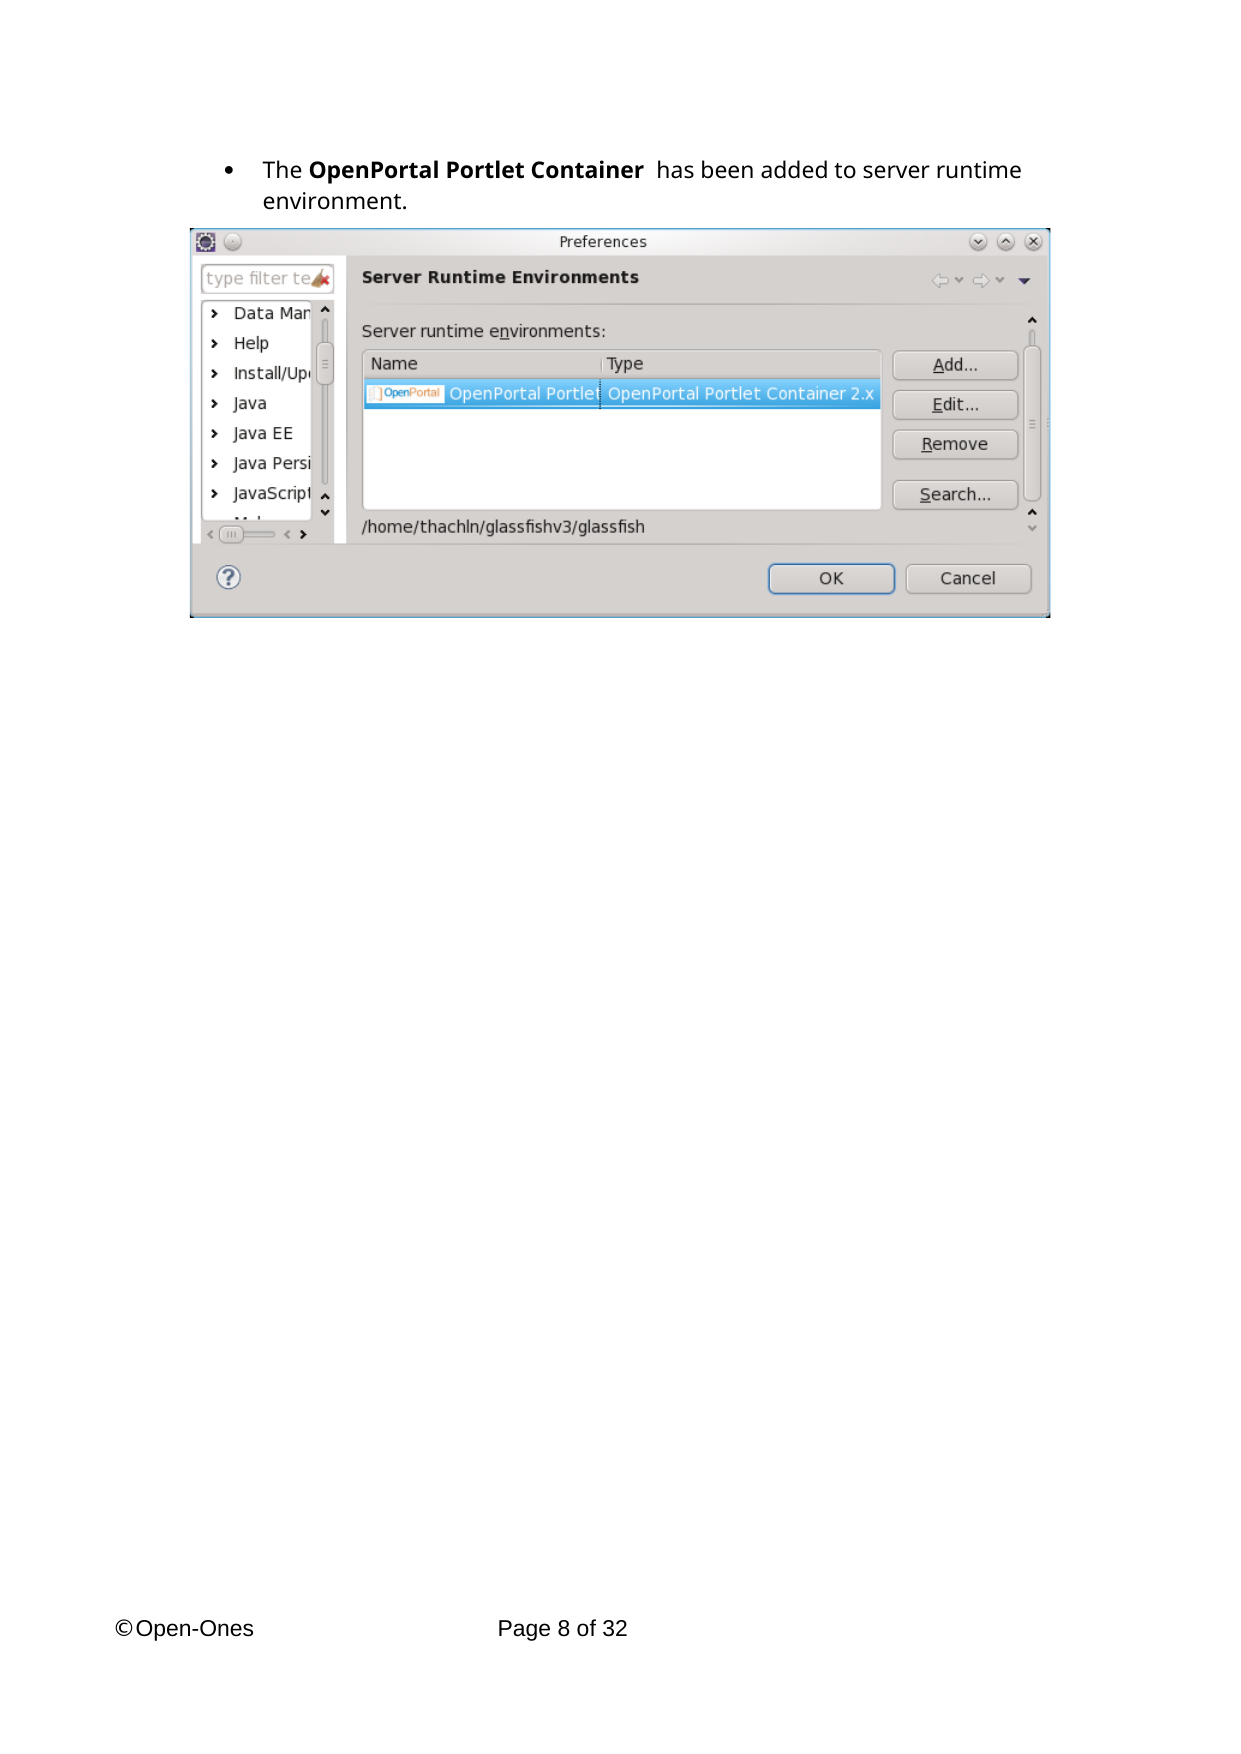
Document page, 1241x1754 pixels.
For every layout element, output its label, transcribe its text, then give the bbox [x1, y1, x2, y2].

picture [189, 228, 1051, 618]
list The OpenPortal Portlet Container has been added to server runtime environment. [225, 154, 1128, 216]
